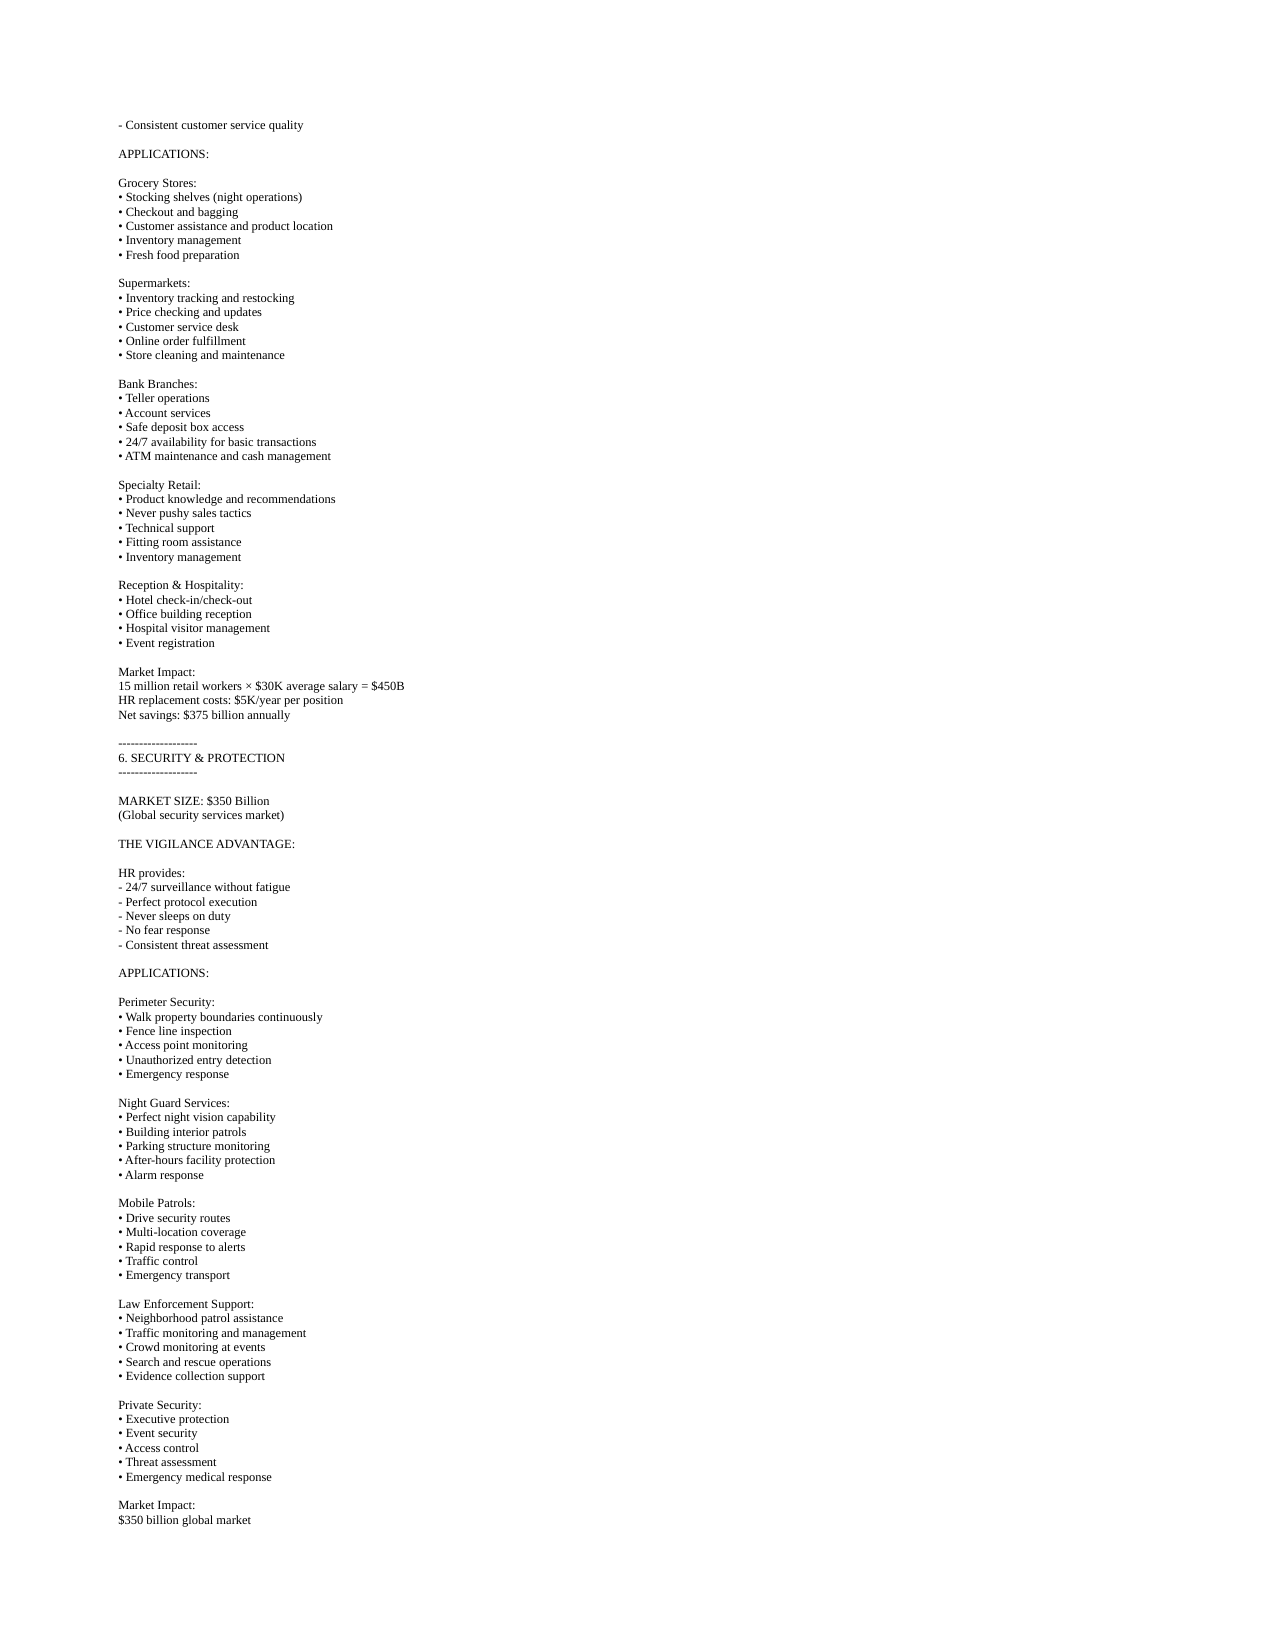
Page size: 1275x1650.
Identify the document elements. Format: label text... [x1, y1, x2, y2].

text • Event registration [118, 636, 1157, 650]
text • Emergency response [118, 1067, 1157, 1081]
text Private Security: [118, 1397, 1157, 1412]
text • Threat assessment [118, 1455, 1157, 1469]
text • Teller operations [118, 391, 1157, 406]
text APPLICATIONS: [118, 147, 1157, 161]
text - Never sleeps on duty [118, 909, 1157, 923]
text • Technical support [118, 521, 1157, 535]
text • Price checking and updates [118, 305, 1157, 319]
text MARKET SIZE: $350 Billion [118, 794, 1157, 808]
text • Neighborhood patrol assistance [118, 1311, 1157, 1326]
text • Customer service desk [118, 319, 1157, 334]
text Supermarkets: [118, 276, 1157, 291]
text Market Impact: [118, 1498, 1157, 1512]
text $350 billion global market [118, 1512, 1157, 1527]
text - Perfect protocol execution [118, 894, 1157, 909]
text ------------------- [118, 765, 1157, 779]
text ------------------- [118, 736, 1157, 751]
text • Hotel check-in/check-out [118, 592, 1157, 607]
text • Drive security routes [118, 1211, 1157, 1225]
text • Inventory tracking and restocking [118, 291, 1157, 305]
text • Search and rescue operations [118, 1354, 1157, 1369]
text (Global security services market) [118, 808, 1157, 822]
text • Fence line inspection [118, 1024, 1157, 1038]
text APPLICATIONS: [118, 966, 1157, 981]
text • Traffic monitoring and management [118, 1326, 1157, 1340]
text • Online order fulfillment [118, 334, 1157, 348]
text • Executive protection [118, 1412, 1157, 1426]
text • Inventory management [118, 549, 1157, 564]
text 6. SECURITY & PROTECTION [118, 751, 1157, 765]
text • 24/7 availability for basic transactions [118, 434, 1157, 449]
text 15 million retail workers × $30K average salary = $450B [118, 679, 1157, 693]
text • Walk property boundaries continuously [118, 1009, 1157, 1024]
text THE VIGILANCE ADVANTAGE: [118, 837, 1157, 851]
text Market Impact: [118, 664, 1157, 679]
text - 24/7 surveillance without fatigue [118, 880, 1157, 894]
text • Never pushy sales tactics [118, 506, 1157, 521]
text • Access point monitoring [118, 1038, 1157, 1052]
text • Hospital visitor management [118, 621, 1157, 636]
text • Multi-location coverage [118, 1225, 1157, 1239]
text Perimeter Security: [118, 995, 1157, 1009]
text Specialty Retail: [118, 477, 1157, 492]
text • Checkout and bagging [118, 204, 1157, 219]
text - Consistent customer service quality [118, 118, 1157, 132]
text • Perfect night vision capability [118, 1110, 1157, 1124]
text Reception & Hospitality: [118, 578, 1157, 592]
text HR replacement costs: $5K/year per position [118, 693, 1157, 707]
text • Stocking shelves (night operations) [118, 190, 1157, 204]
text • Product knowledge and recommendations [118, 492, 1157, 506]
text • Fresh food preparation [118, 247, 1157, 262]
text • Traffic control [118, 1254, 1157, 1268]
text - No fear response [118, 923, 1157, 937]
text • After-hours facility protection [118, 1153, 1157, 1167]
text • Account services [118, 406, 1157, 420]
text • Evidence collection support [118, 1369, 1157, 1383]
text • Crowd monitoring at events [118, 1340, 1157, 1354]
text • Office building reception [118, 607, 1157, 621]
text Net savings: $375 billion annually [118, 707, 1157, 722]
text • Store cleaning and maintenance [118, 348, 1157, 362]
text • Emergency medical response [118, 1469, 1157, 1484]
text • Rapid response to alerts [118, 1239, 1157, 1254]
text - Consistent threat assessment [118, 937, 1157, 952]
text • Customer assistance and product location [118, 219, 1157, 233]
text • Safe deposit box access [118, 420, 1157, 434]
text Grocery Stores: [118, 176, 1157, 190]
text • Alarm response [118, 1167, 1157, 1182]
text • Emergency transport [118, 1268, 1157, 1282]
text • Event security [118, 1426, 1157, 1441]
text • Fitting room assistance [118, 535, 1157, 549]
text • Access control [118, 1441, 1157, 1455]
text Mobile Patrols: [118, 1196, 1157, 1211]
text Law Enforcement Support: [118, 1297, 1157, 1311]
text • Inventory management [118, 233, 1157, 247]
text Night Guard Services: [118, 1096, 1157, 1110]
text HR provides: [118, 866, 1157, 880]
text • ATM maintenance and cash management [118, 449, 1157, 463]
text Bank Branches: [118, 377, 1157, 391]
text • Parking structure monitoring [118, 1139, 1157, 1153]
text • Building interior patrols [118, 1124, 1157, 1139]
text • Unauthorized entry detection [118, 1052, 1157, 1067]
